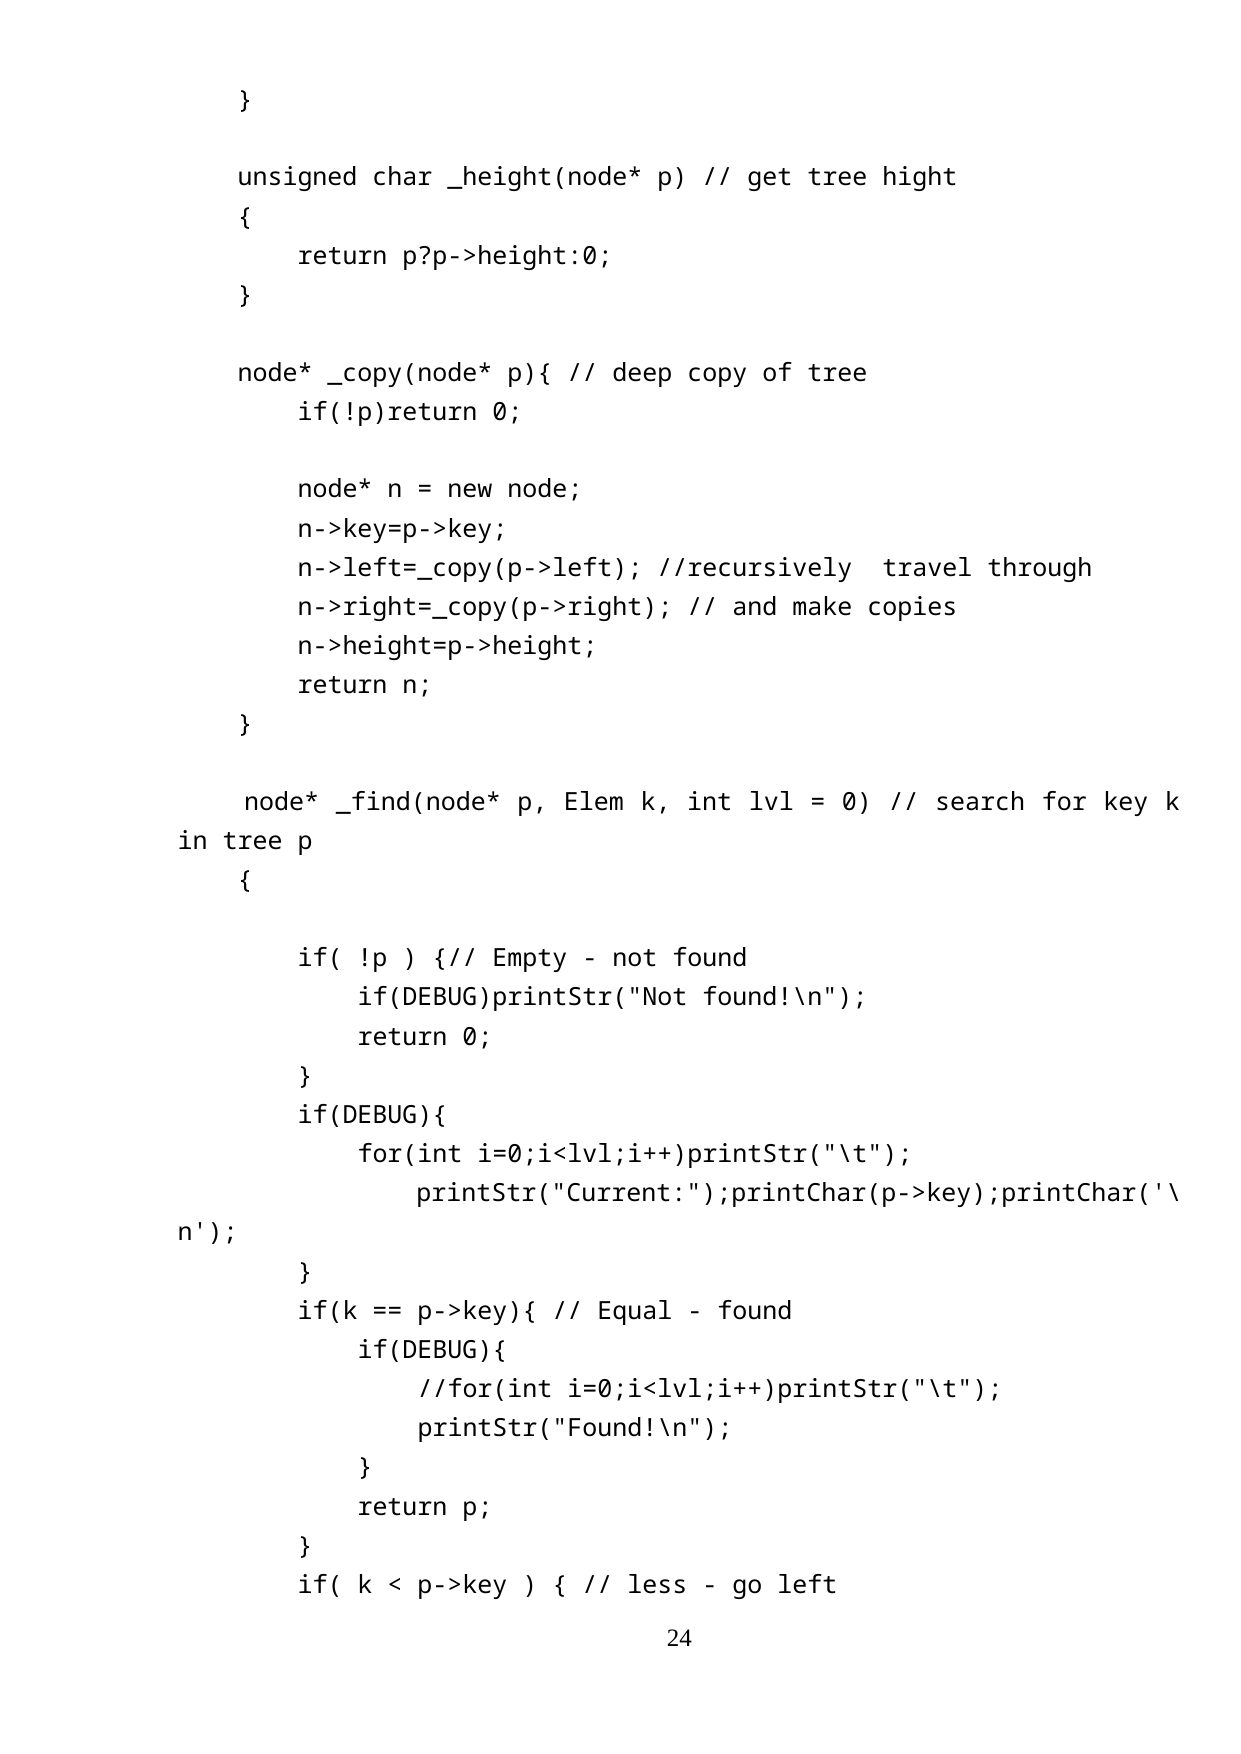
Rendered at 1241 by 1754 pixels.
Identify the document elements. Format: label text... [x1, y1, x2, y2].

text } [177, 706, 1181, 740]
text { [177, 198, 1181, 232]
text //for(int i=0;i<lvl;i++)printStr("\t"); [177, 1371, 1181, 1405]
text if( k < p->key ) { // less - go left [177, 1567, 1181, 1601]
text } [177, 1527, 1181, 1561]
text node* _copy(node* p){ // deep copy of tree [177, 354, 1181, 388]
text node* _find(node* p, Elem k, int lvl = 0) // search for key k in tree p [177, 784, 1181, 857]
text if(DEBUG){ [177, 1332, 1181, 1366]
text if(!p)return 0; [177, 393, 1181, 427]
text n->height=p->height; [177, 628, 1181, 662]
text { [177, 862, 1181, 896]
text node* n = new node; [177, 471, 1181, 505]
text return n; [177, 667, 1181, 701]
text return p?p->height:0; [177, 237, 1181, 271]
text if(DEBUG)printStr("Not found!\n"); [177, 979, 1181, 1013]
text return p; [177, 1488, 1181, 1522]
text n->right=_copy(p->right); // and make copies [177, 589, 1181, 623]
text printStr("Current:");printChar(p->key);printChar('\n'); [177, 1175, 1181, 1248]
text return 0; [177, 1018, 1181, 1052]
text } [177, 277, 1181, 311]
text } [177, 1449, 1181, 1483]
text n->key=p->key; [177, 510, 1181, 544]
text } [177, 1057, 1181, 1091]
text if( !p ) {// Empty - not found [177, 940, 1181, 974]
text } [177, 1253, 1181, 1287]
text printStr("Found!\n"); [177, 1410, 1181, 1444]
text } [177, 81, 1181, 115]
text unsigned char _height(node* p) // get tree hight [177, 159, 1181, 193]
text for(int i=0;i<lvl;i++)printStr("\t"); [177, 1136, 1181, 1170]
text if(k == p->key){ // Equal - found [177, 1292, 1181, 1326]
text if(DEBUG){ [177, 1097, 1181, 1131]
text n->left=_copy(p->left); //recursively travel through [177, 549, 1181, 583]
